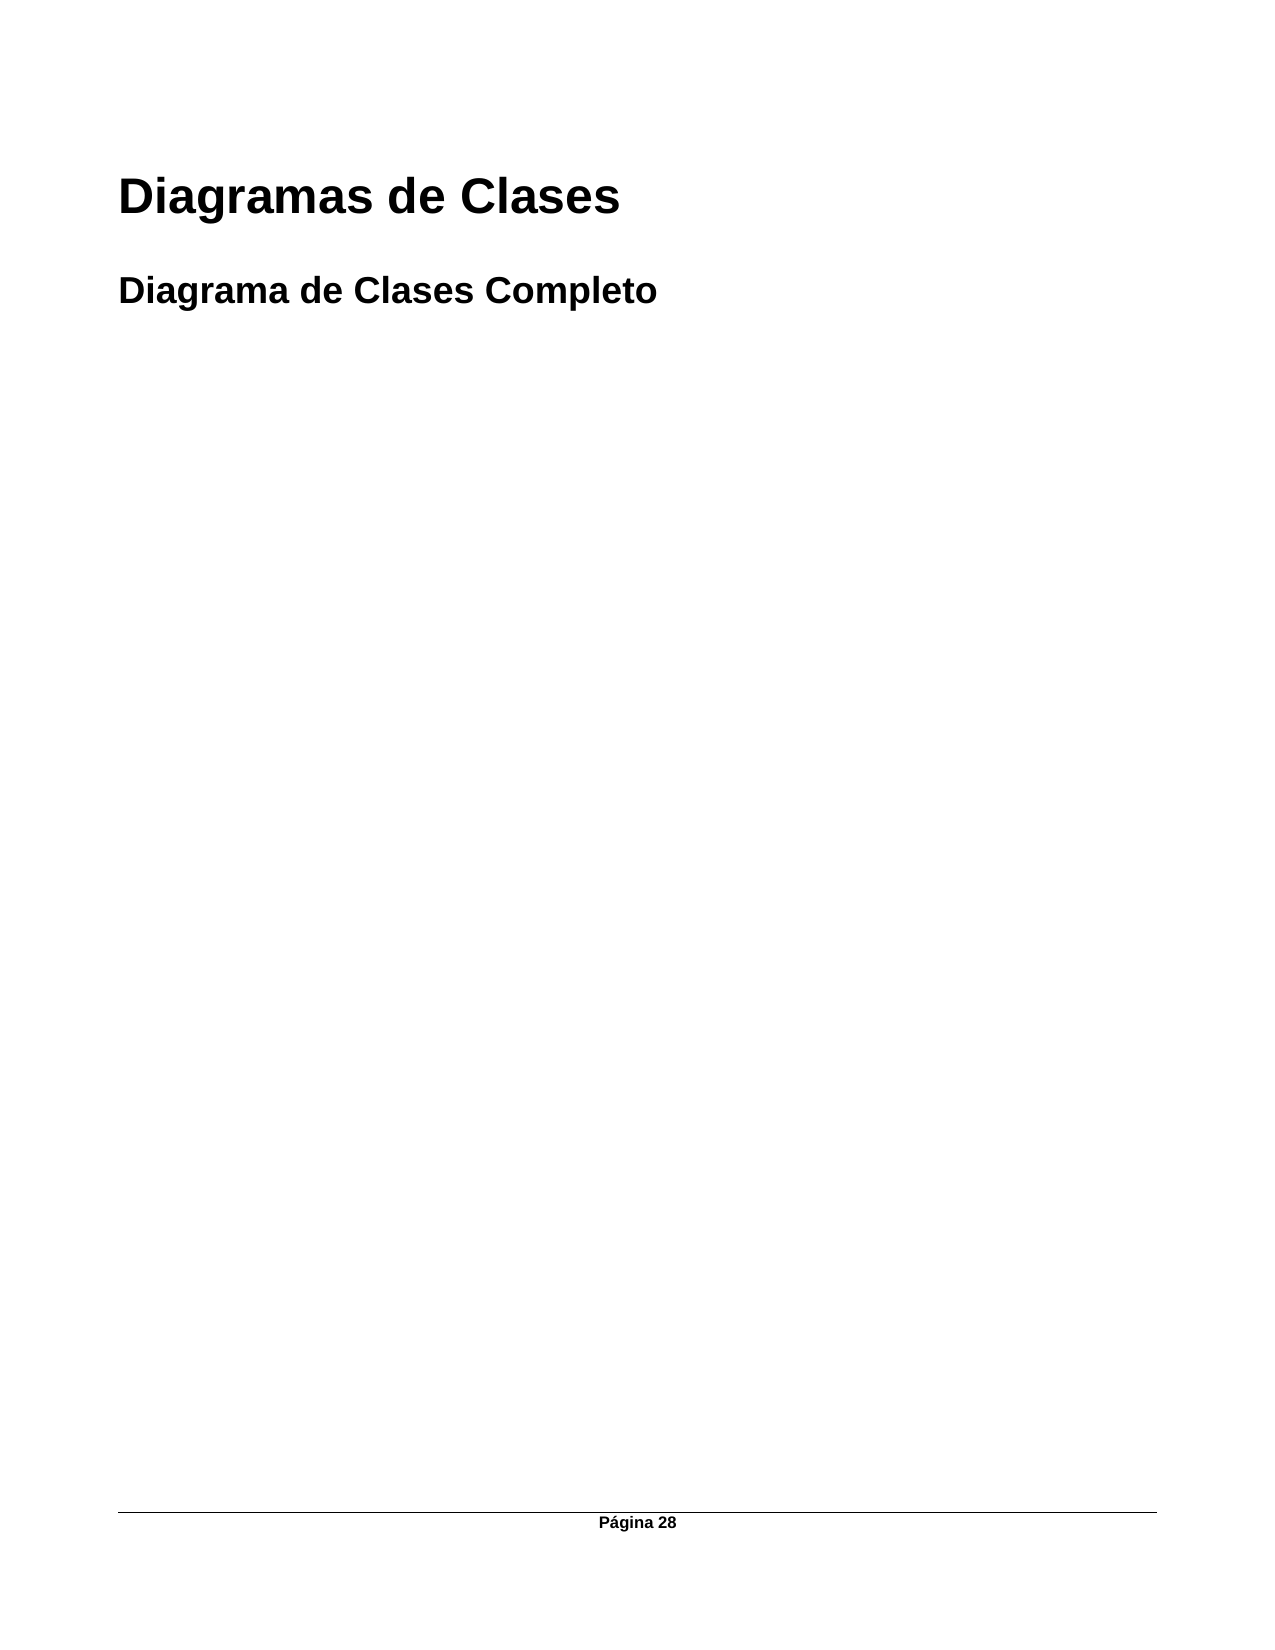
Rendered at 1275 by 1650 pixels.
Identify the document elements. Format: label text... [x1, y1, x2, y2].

subtitle Diagramas de Clases [118, 168, 1157, 224]
subtitle Diagrama de Clases Completo [118, 270, 1157, 312]
